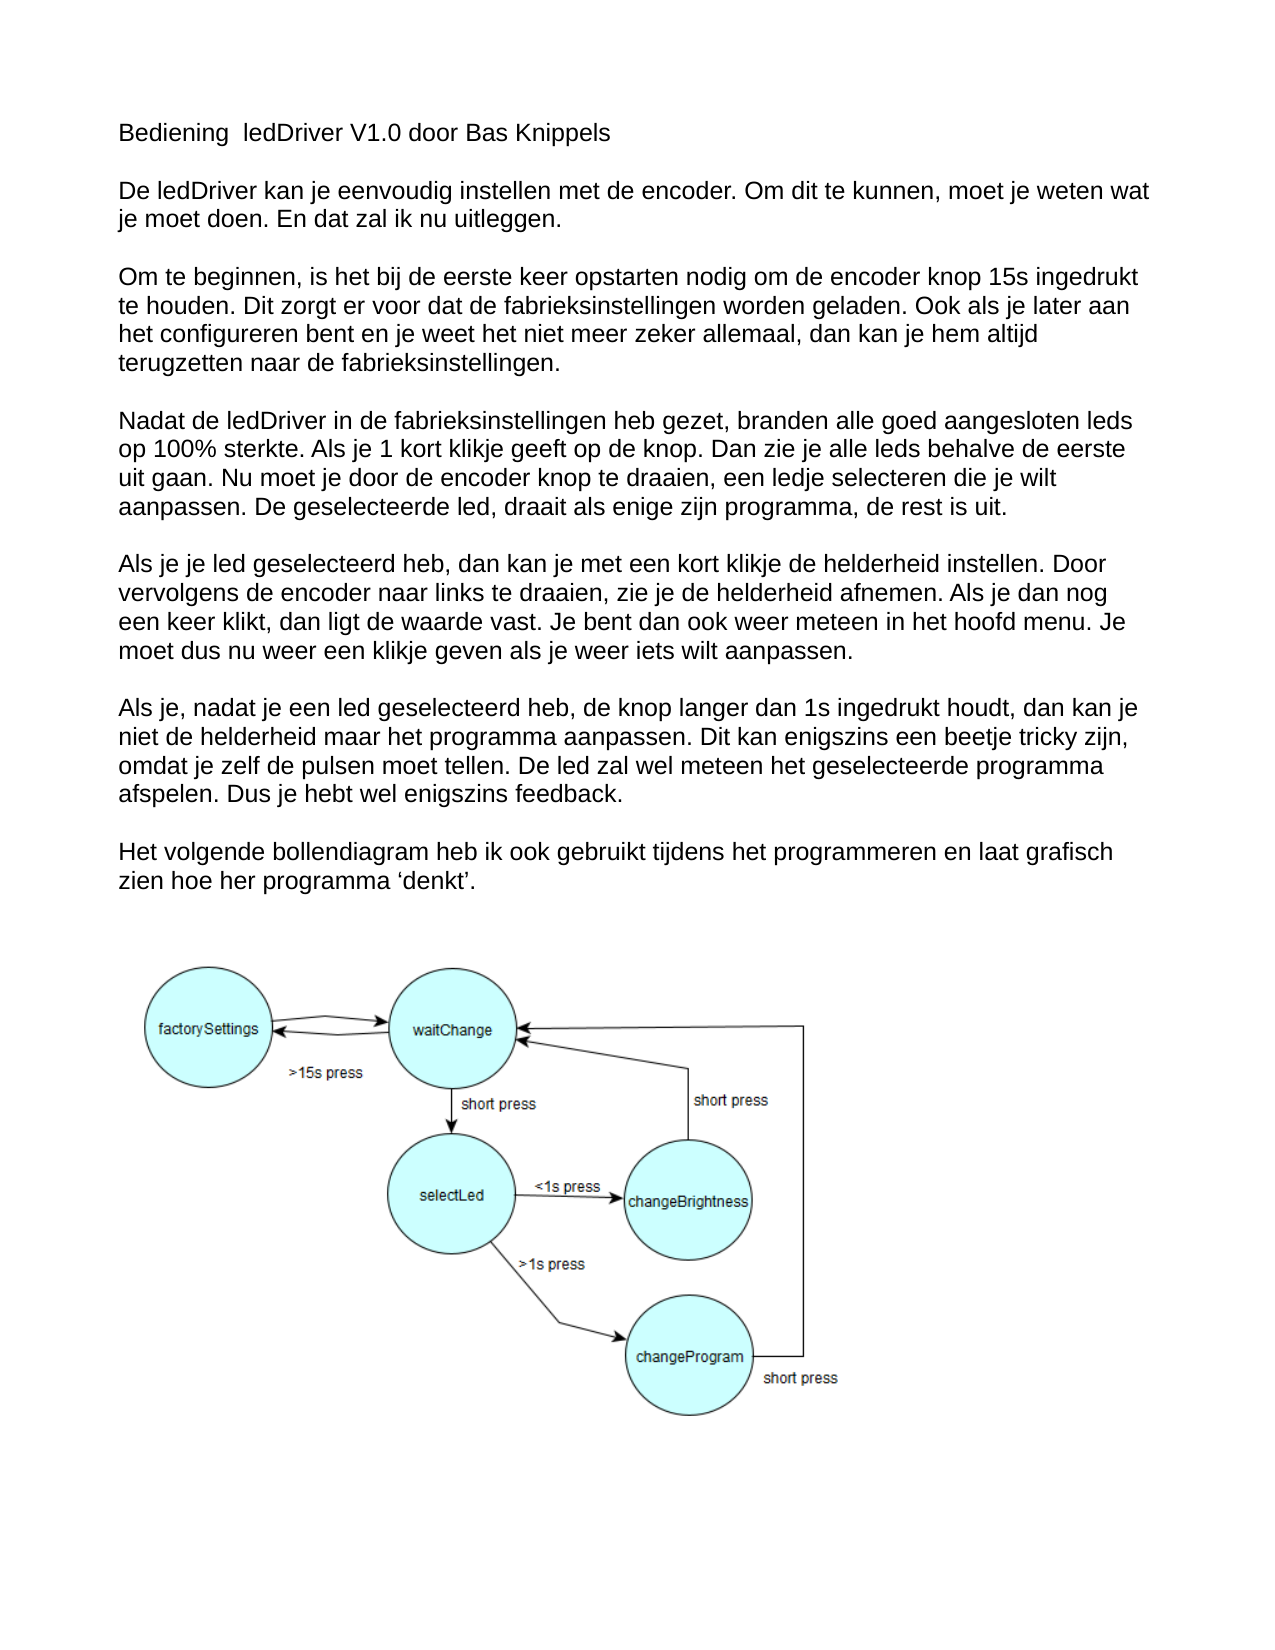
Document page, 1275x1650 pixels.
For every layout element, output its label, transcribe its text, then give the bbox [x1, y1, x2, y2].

text Als je je led geselecteerd heb, dan kan je met een kort klikje de helderheid instellen. Door vervolgens de encoder naar links te draaien, zie je de helderheid afnemen. Als je dan nog een keer klikt, dan ligt de waarde vast. Je bent dan ook weer meteen in het hoofd menu. Je moet dus nu weer een klikje geven als je weer iets wilt aanpassen. [118, 549, 1157, 664]
text Het volgende bollendiagram heb ik ook gebruikt tijdens het programmeren en laat grafisch zien hoe her programma ‘denkt’. [118, 837, 1157, 894]
text De ledDriver kan je eenvoudig instellen met de encoder. Om dit te kunnen, moet je weten wat je moet doen. En dat zal ik nu uitleggen. [118, 176, 1157, 233]
text Als je, nadat je een led geselecteerd heb, de knop langer dan 1s ingedrukt houdt, dan kan je niet de helderheid maar het programma aanpassen. Dit kan enigszins een beetje tricky zijn, omdat je zelf de pulsen moet tellen. De led zal wel meteen het geselecteerde programma afspelen. Dus je hebt wel enigszins feedback. [118, 693, 1157, 808]
text Om te beginnen, is het bij de eerste keer opstarten nodig om de encoder knop 15s ingedrukt te houden. Dit zorgt er voor dat de fabrieksinstellingen worden geladen. Ook als je later aan het configureren bent en je weet het niet meer zeker allemaal, dan kan je hem altijd terugzetten naar de fabrieksinstellingen. [118, 262, 1157, 377]
text Nadat de ledDriver in de fabrieksinstellingen heb gezet, branden alle goed aangesloten leds op 100% sterkte. Als je 1 kort klikje geeft op de knop. Dan zie je alle leds behalve de eerste uit gaan. Nu moet je door de encoder knop te draaien, een ledje selecteren die je wilt aanpassen. De geselecteerde led, draait als enige zijn programma, de rest is uit. [118, 406, 1157, 521]
text Bediening ledDriver V1.0 door Bas Knippels [118, 118, 1157, 147]
picture [118, 923, 858, 1431]
